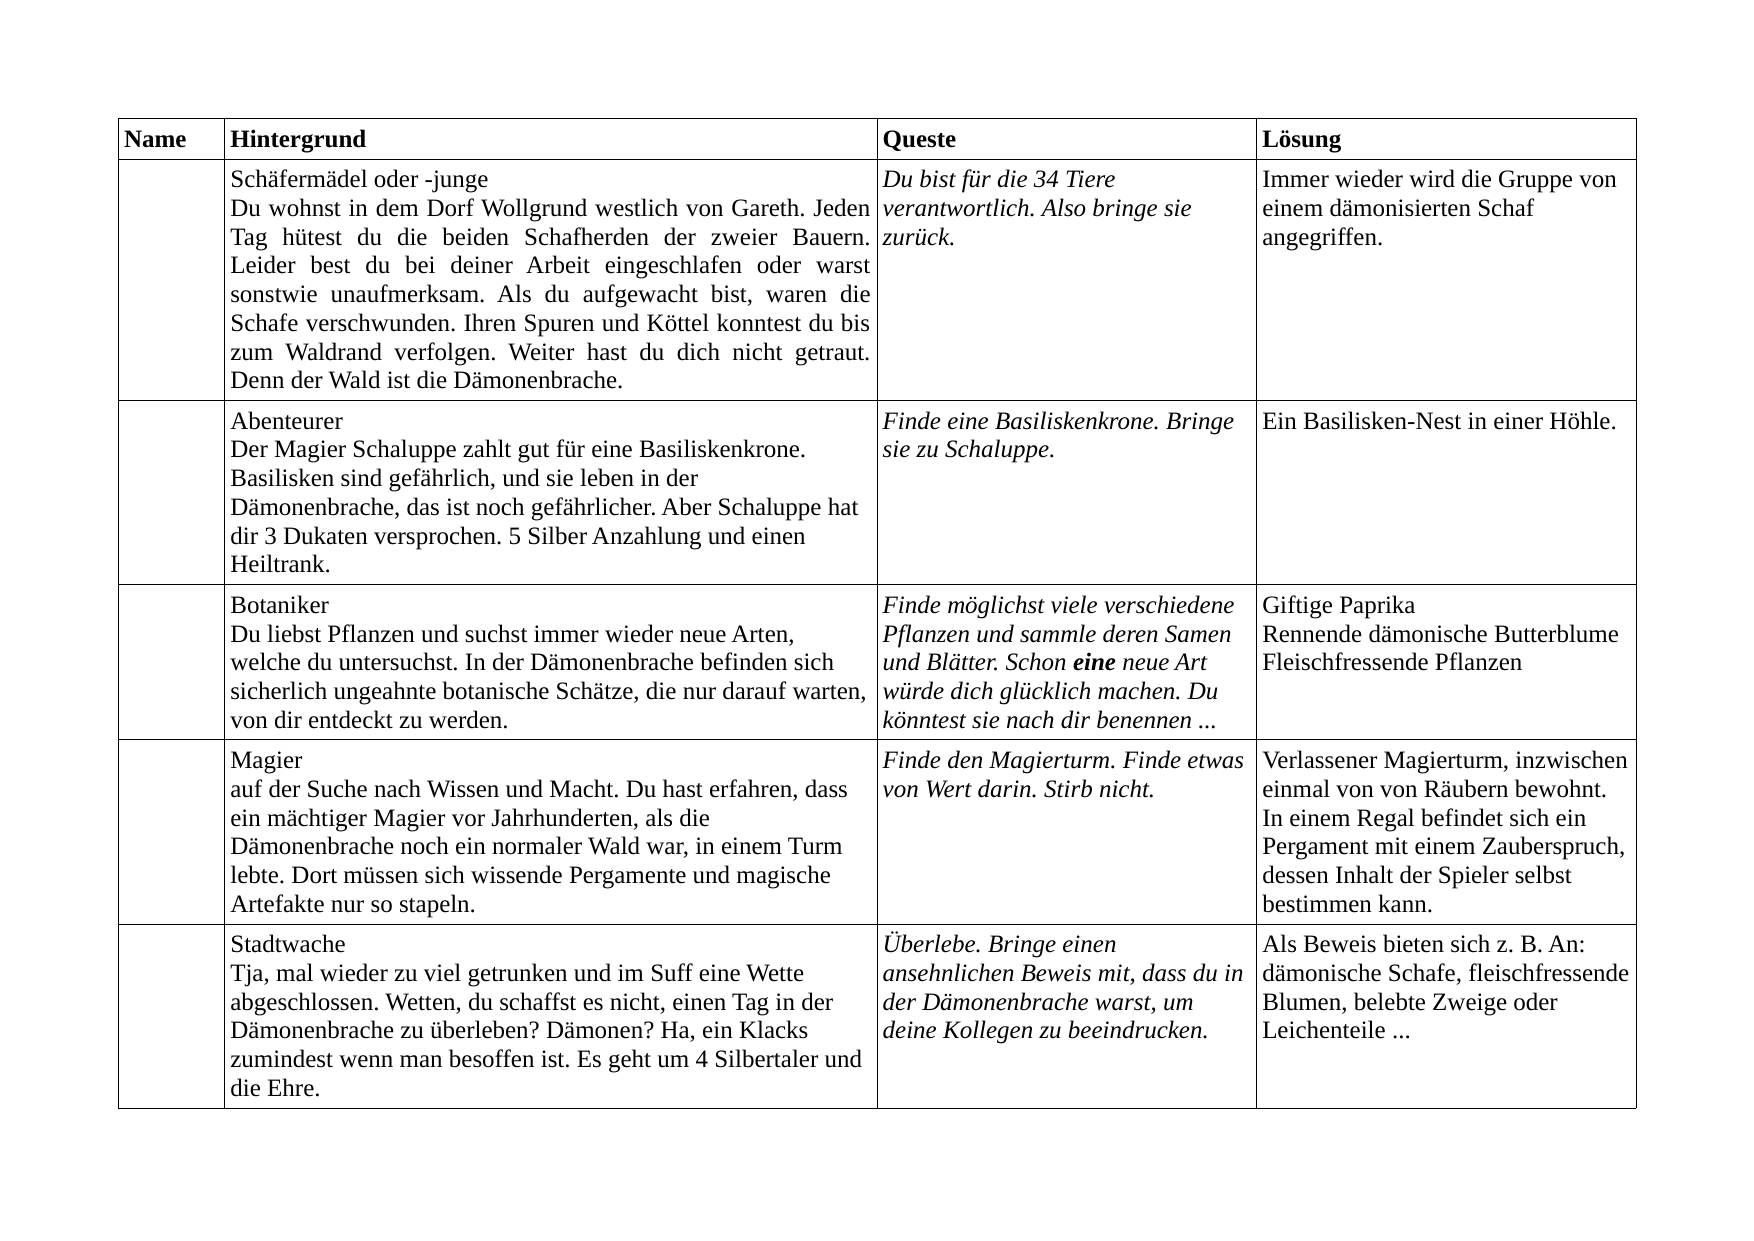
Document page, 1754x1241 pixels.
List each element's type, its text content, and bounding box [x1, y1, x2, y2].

table_cell Du bist für die 34 Tiere verantwortlich. Also bringe sie zurück. [878, 160, 1256, 400]
table_cell Botaniker Du liebst Pflanzen und suchst immer wieder neue Arten, welche du untersuchst. In der Dämonenbrache befinden sich sicherlich ungeahnte botanische Schätze, die nur darauf warten, von dir entdeckt zu werden. [225, 585, 877, 739]
table_cell Schäfermädel oder -junge Du wohnst in dem Dorf Wollgrund westlich von Gareth. Jeden Tag hütest du die beiden Schafherden der zweier Bauern. Leider best du bei deiner Arbeit eingeschlafen oder warst sonstwie unaufmerksam. Als du aufgewacht bist, waren die Schafe verschwunden. Ihren Spuren und Köttel konntest du bis zum Waldrand verfolgen. Weiter hast du dich nicht getraut. Denn der Wald ist die Dämonenbrache. [225, 160, 877, 400]
table_cell [119, 401, 224, 584]
table_cell Finde eine Basiliskenkrone. Bringe sie zu Schaluppe. [878, 401, 1256, 584]
table_header Hintergrund [225, 119, 877, 158]
table_header Queste [878, 119, 1256, 158]
table_cell Finde möglichst viele verschiedene Pflanzen und sammle deren Samen und Blätter. Schon eine neue Art würde dich glücklich machen. Du könntest sie nach dir benennen ... [878, 585, 1256, 739]
table_cell Als Beweis bieten sich z. B. An: dämonische Schafe, fleischfressende Blumen, belebte Zweige oder Leichenteile ... [1257, 925, 1636, 1107]
table_header Name [119, 119, 224, 158]
table_cell [119, 740, 224, 923]
table_cell Abenteurer Der Magier Schaluppe zahlt gut für eine Basiliskenkrone. Basilisken sind gefährlich, und sie leben in der Dämonenbrache, das ist noch gefährlicher. Aber Schaluppe hat dir 3 Dukaten versprochen. 5 Silber Anzahlung und einen Heiltrank. [225, 401, 877, 584]
table_cell [119, 160, 224, 400]
table_cell Finde den Magierturm. Finde etwas von Wert darin. Stirb nicht. [878, 740, 1256, 923]
table_cell [119, 585, 224, 739]
table_cell Stadtwache Tja, mal wieder zu viel getrunken und im Suff eine Wette abgeschlossen. Wetten, du schaffst es nicht, einen Tag in der Dämonenbrache zu überleben? Dämonen? Ha, ein Klacks zumindest wenn man besoffen ist. Es geht um 4 Silbertaler und die Ehre. [225, 925, 877, 1107]
table_cell Immer wieder wird die Gruppe von einem dämonisierten Schaf angegriffen. [1257, 160, 1636, 400]
table_header Lösung [1257, 119, 1636, 158]
table_cell [119, 925, 224, 1107]
table_cell Giftige Paprika Rennende dämonische Butterblume Fleischfressende Pflanzen [1257, 585, 1636, 739]
table_cell Verlassener Magierturm, inzwischen einmal von von Räubern bewohnt. In einem Regal befindet sich ein Pergament mit einem Zauberspruch, dessen Inhalt der Spieler selbst bestimmen kann. [1257, 740, 1636, 923]
table_cell Überlebe. Bringe einen ansehnlichen Beweis mit, dass du in der Dämonenbrache warst, um deine Kollegen zu beeindrucken. [878, 925, 1256, 1107]
table_cell Magier auf der Suche nach Wissen und Macht. Du hast erfahren, dass ein mächtiger Magier vor Jahrhunderten, als die Dämonenbrache noch ein normaler Wald war, in einem Turm lebte. Dort müssen sich wissende Pergamente und magische Artefakte nur so stapeln. [225, 740, 877, 923]
table_cell Ein Basilisken-Nest in einer Höhle. [1257, 401, 1636, 584]
